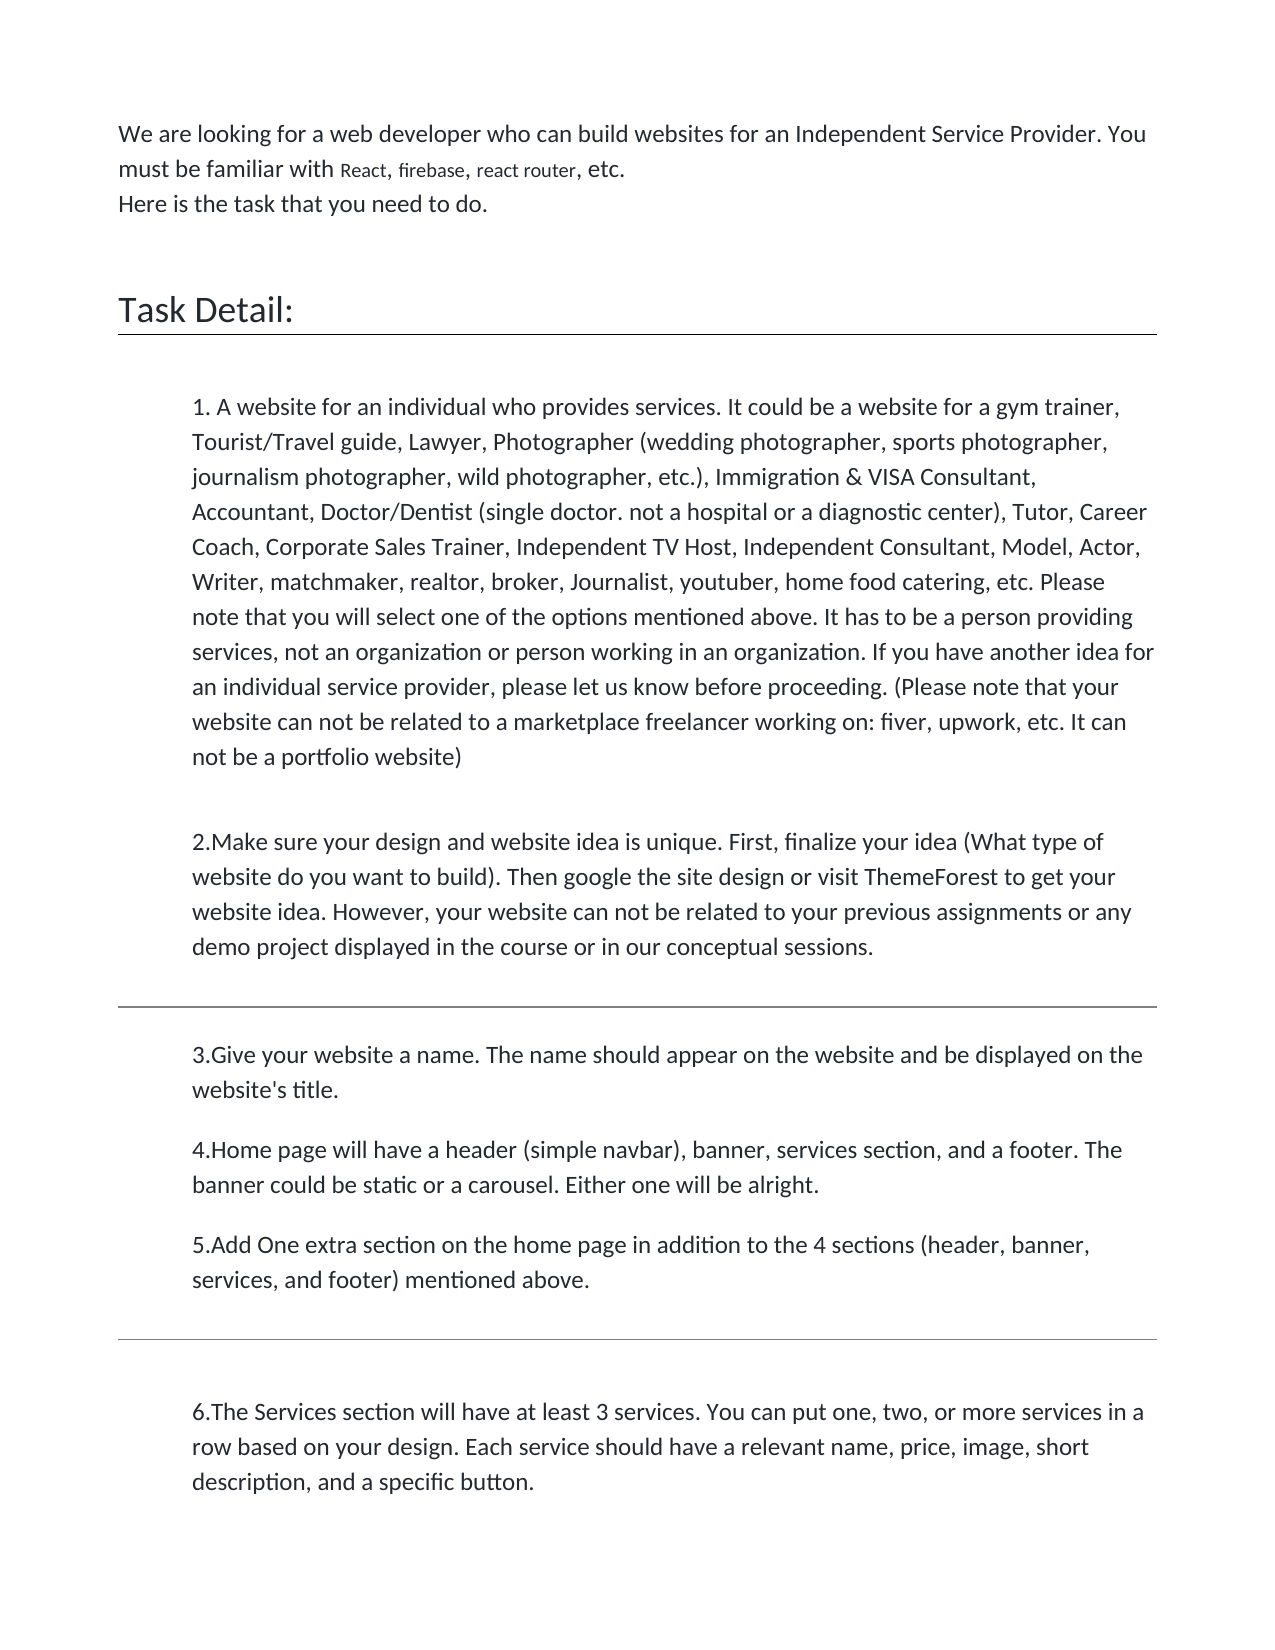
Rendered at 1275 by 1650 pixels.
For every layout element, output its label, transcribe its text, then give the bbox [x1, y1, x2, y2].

list A website for an individual who provides services. It could be a website for a gym trainer, Tourist/Travel guide, Lawyer, Photographer (wedding photographer, sports photographer, journalism photographer, wild photographer, etc.), Immigration & VISA Consultant, Accountant, Doctor/Dentist (single doctor. not a hospital or a diagnostic center), Tutor, Career Coach, Corporate Sales Trainer, Independent TV Host, Independent Consultant, Model, Actor, Writer, matchmaker, realtor, broker, Journalist, youtuber, home food catering, etc. Please note that you will select one of the options mentioned above. It has to be a person providing services, not an organization or person working in an organization. If you have another idea for an individual service provider, please let us know before proceeding. (Please note that your website can not be related to a marketplace freelancer working on: fiver, upwork, etc. It can not be a portfolio website) [118, 391, 1157, 772]
list Add One extra section on the home page in addition to the 4 sections (header, banner, services, and footer) mentioned above. [118, 1229, 1157, 1294]
list The Services section will have at least 3 services. You can put one, two, or more services in a row based on your design. Each service should have a relevant name, price, image, short description, and a specific button. [118, 1396, 1157, 1497]
text We are looking for a web developer who can build websites for an Independent Service Provider. You must be familiar with React, firebase, react router, etc. [118, 118, 1157, 184]
list Make sure your design and website idea is unique. First, finalize your idea (What type of website do you want to build). Then google the site design or visit ThemeForest to get your website idea. However, your website can not be related to your previous assignments or any demo project displayed in the course or in our conceptual sessions. [118, 826, 1157, 962]
list Home page will have a header (simple navbar), banner, services section, and a footer. The banner could be static or a carousel. Either one will be alright. [118, 1134, 1157, 1199]
subtitle Task Detail: [118, 286, 1157, 334]
text Here is the task that you need to do. [118, 188, 1157, 219]
list Give your website a name. The name should appear on the website and be displayed on the website's title. [118, 1039, 1157, 1104]
